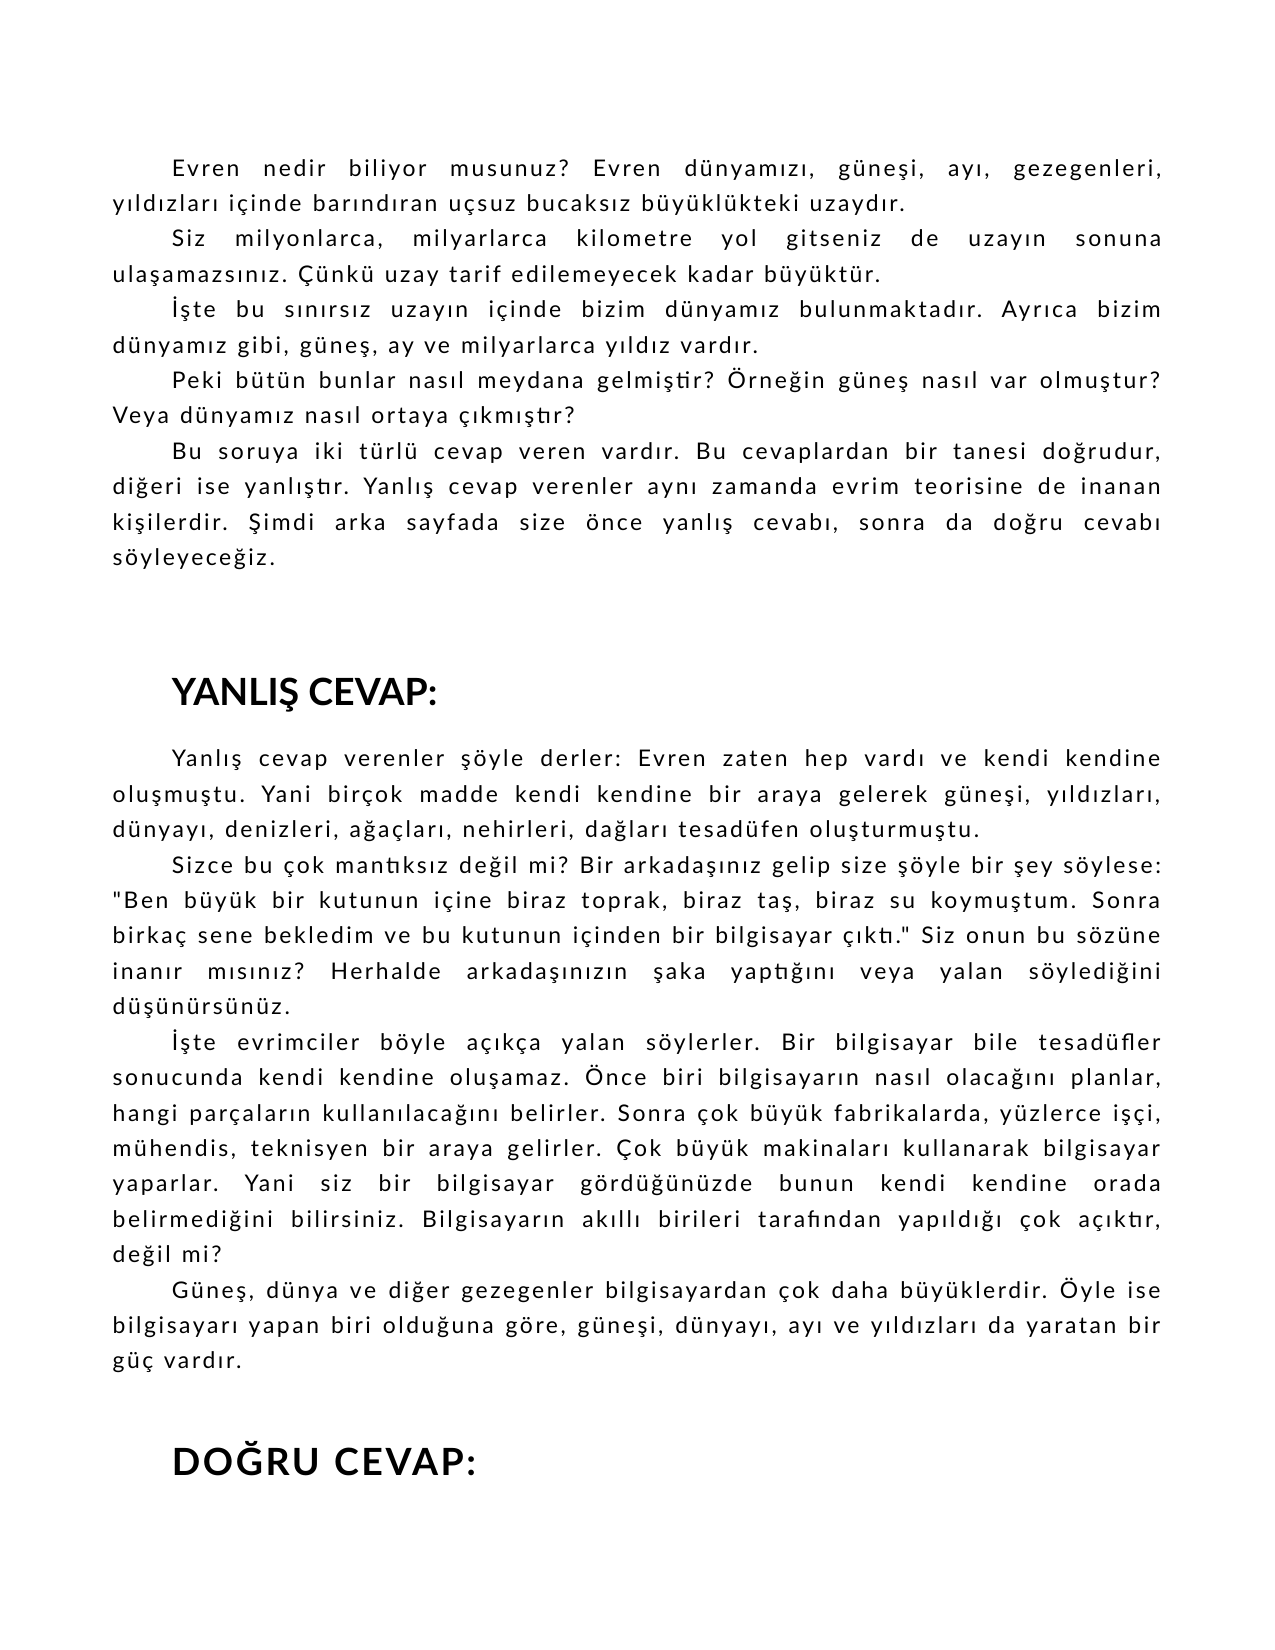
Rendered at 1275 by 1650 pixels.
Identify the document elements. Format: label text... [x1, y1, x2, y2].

text Peki bütün bunlar nasıl meydana gelmiştir? Örneğin güneş nasıl var olmuştur? Veya dünyamız nasıl ortaya çıkmıştır? [112, 360, 1162, 431]
text Sizce bu çok mantıksız değil mi? Bir arkadaşınız gelip size şöyle bir şey söylese: "Ben büyük bir kutunun içine biraz toprak, biraz taş, biraz su koymuştum. Sonra birkaç sene bekledim ve bu kutunun içinden bir bilgisayar çıktı." Siz onun bu sözüne inanır mısınız? Herhalde arkadaşınızın şaka yaptığını veya yalan söylediğini düşünürsünüz. [112, 845, 1162, 1022]
text Yanlış cevap verenler şöyle derler: Evren zaten hep vardı ve kendi kendine oluşmuştu. Yani birçok madde kendi kendine bir araya gelerek güneşi, yıldızları, dünyayı, denizleri, ağaçları, nehirleri, dağları tesadüfen oluşturmuştu. [112, 738, 1162, 845]
text Siz milyonlarca, milyarlarca kilometre yol gitseniz de uzayın sonuna ulaşamazsınız. Çünkü uzay tarif edilemeyecek kadar büyüktür. [112, 218, 1162, 289]
text İşte evrimciler böyle açıkça yalan söylerler. Bir bilgisayar bile tesadüfler sonucunda kendi kendine oluşamaz. Önce biri bilgisayarın nasıl olacağını planlar, hangi parçaların kullanılacağını belirler. Sonra çok büyük fabrikalarda, yüzlerce işçi, mühendis, teknisyen bir araya gelirler. Çok büyük makinaları kullanarak bilgisayar yaparlar. Yani siz bir bilgisayar gördüğünüzde bunun kendi kendine orada belirmediğini bilirsiniz. Bilgisayarın akıllı birileri tarafından yapıldığı çok açıktır, değil mi? [112, 1022, 1162, 1270]
text Evren nedir biliyor musunuz? Evren dünyamızı, güneşi, ayı, gezegenleri, yıldızları içinde barındıran uçsuz bucaksız büyüklükteki uzaydır. [112, 148, 1162, 218]
text Güneş, dünya ve diğer gezegenler bilgisayardan çok daha büyüklerdir. Öyle ise bilgisayarı yapan biri olduğuna göre, güneşi, dünyayı, ayı ve yıldızları da yaratan bir güç vardır. [112, 1270, 1162, 1376]
text YANLIŞ CEVAP: [112, 668, 1162, 713]
text İşte bu sınırsız uzayın içinde bizim dünyamız bulunmaktadır. Ayrıca bizim dünyamız gibi, güneş, ay ve milyarlarca yıldız vardır. [112, 289, 1162, 360]
text Bu soruya iki türlü cevap veren vardır. Bu cevaplardan bir tanesi doğrudur, diğeri ise yanlıştır. Yanlış cevap verenler aynı zamanda evrim teorisine de inanan kişilerdir. Şimdi arka sayfada size önce yanlış cevabı, sonra da doğru cevabı söyleyeceğiz. [112, 431, 1162, 573]
text DOĞRU CEVAP: [112, 1447, 1162, 1482]
